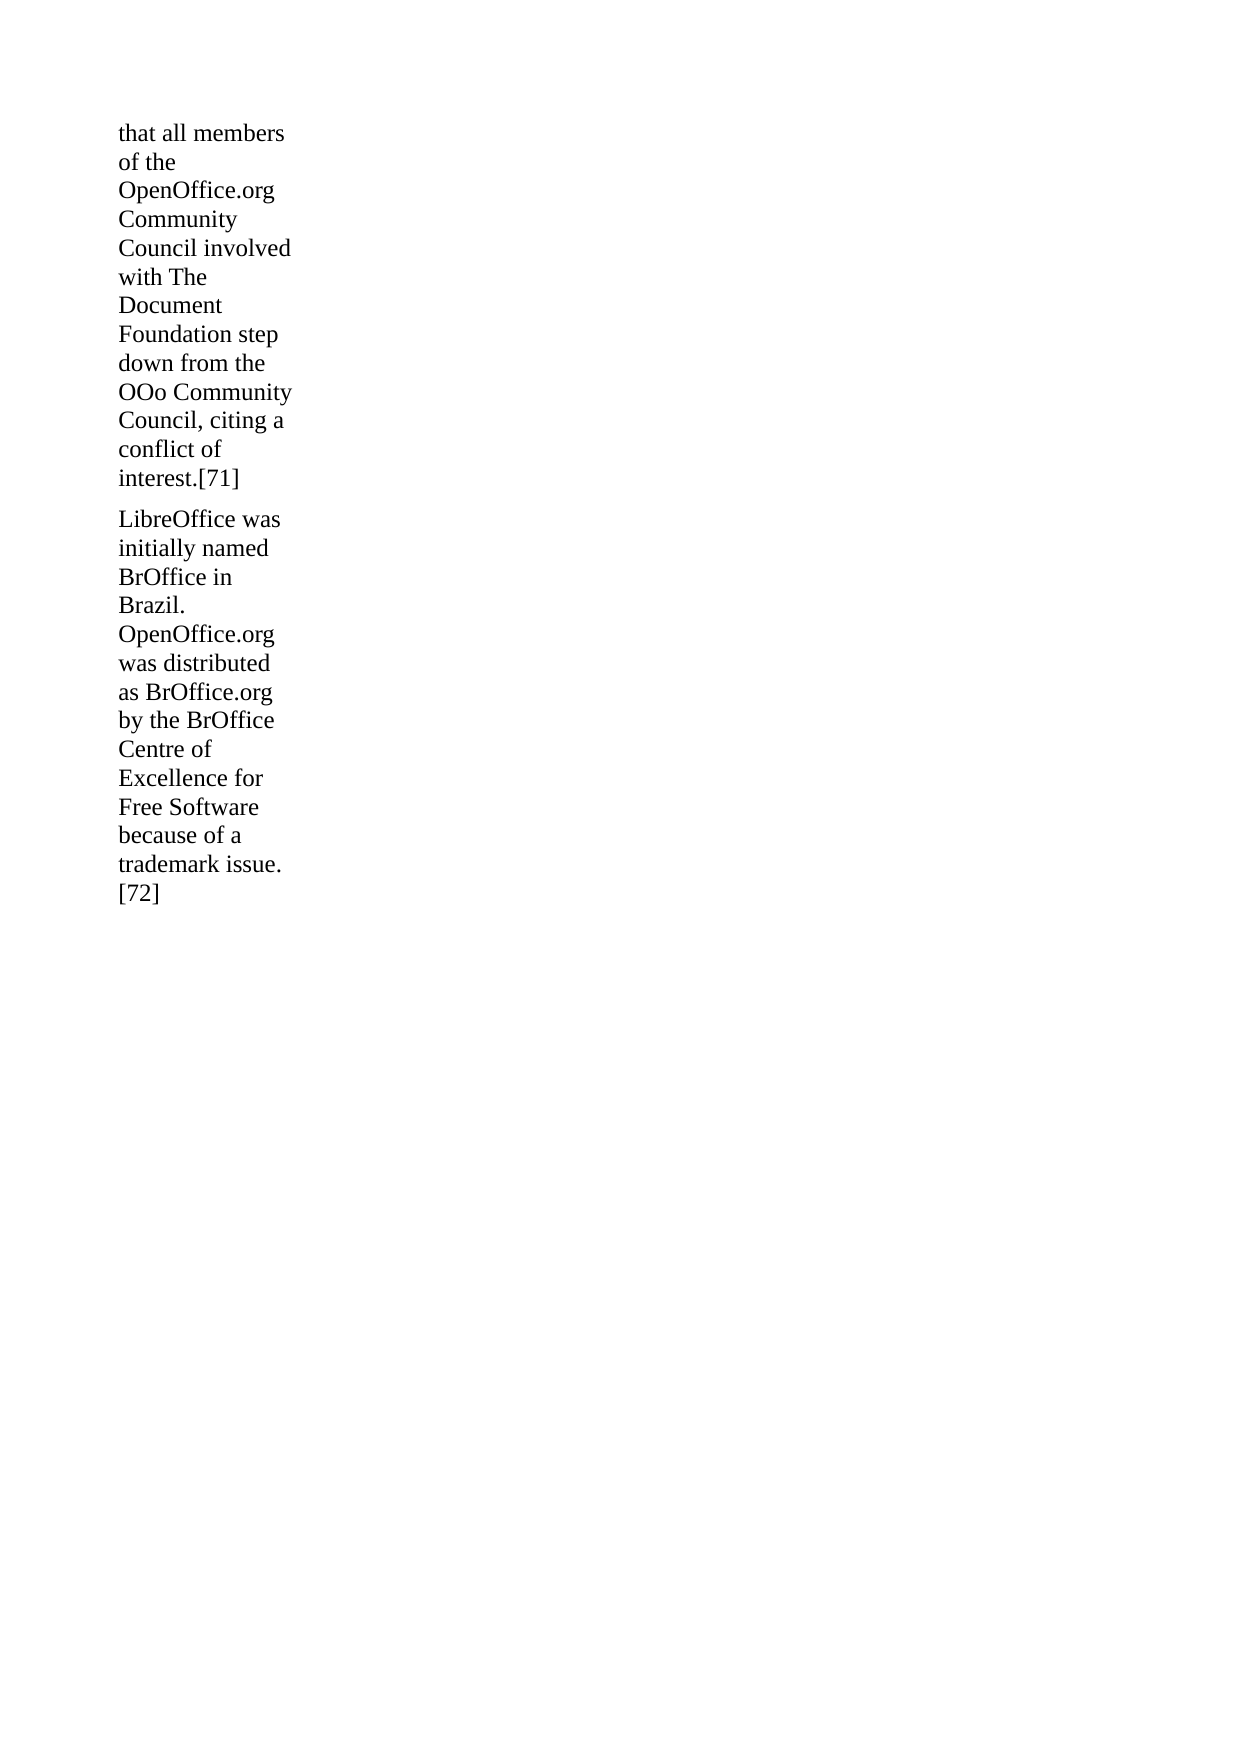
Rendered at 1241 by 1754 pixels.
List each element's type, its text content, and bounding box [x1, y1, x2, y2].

text LibreOffice was initially named BrOffice in Brazil. OpenOffice.org was distributed as BrOffice.org by the BrOffice Centre of Excellence for Free Software because of a trademark issue.[72] [118, 504, 295, 907]
text that all members of the OpenOffice.org Community Council involved with The Document Foundation step down from the OOo Community Council, citing a conflict of interest.[71] [118, 118, 295, 492]
